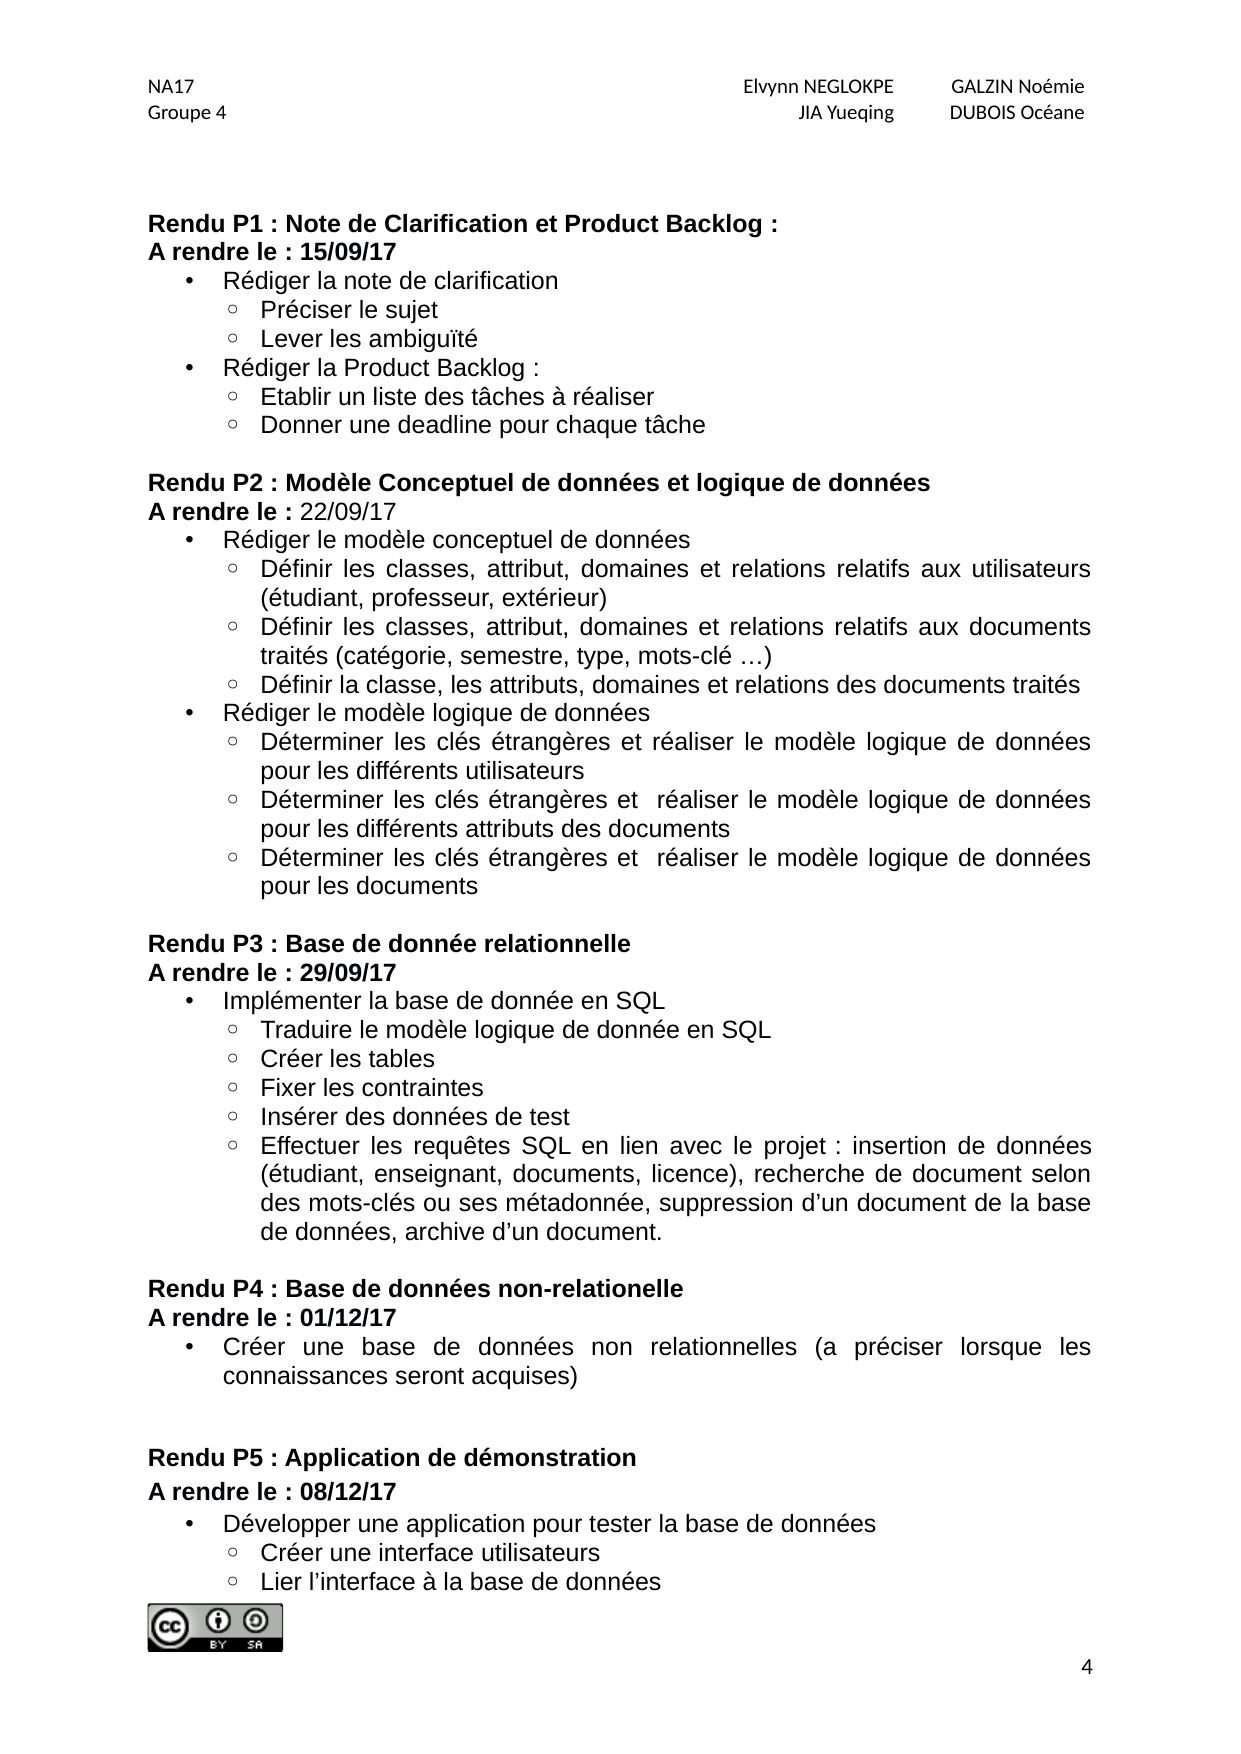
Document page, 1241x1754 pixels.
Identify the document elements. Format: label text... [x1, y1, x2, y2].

list Déterminer les clés étrangères et réaliser le modèle logique de données pour les différents utilisateurs [223, 727, 1093, 785]
list Insérer des données de test [223, 1102, 1093, 1131]
list Définir les classes, attribut, domaines et relations relatifs aux documents traités (catégorie, semestre, type, mots-clé …) [223, 612, 1093, 669]
list Déterminer les clés étrangères et réaliser le modèle logique de données pour les différents attributs des documents [223, 785, 1093, 842]
picture [147, 1602, 284, 1652]
text A rendre le : 22/09/17 [148, 497, 1093, 526]
list Effectuer les requêtes SQL en lien avec le projet : insertion de données (étudiant, enseignant, documents, licence), recherche de document selon des mots-clés ou ses métadonnée, suppression d’un document de la base de données, archive d’un document. [223, 1131, 1093, 1246]
list Rédiger le modèle logique de données [185, 698, 1093, 727]
text Rendu P4 : Base de données non-relationelle [148, 1274, 1093, 1303]
list Rédiger le modèle conceptuel de données [185, 526, 1093, 554]
list Créer les tables [223, 1044, 1093, 1073]
list Définir la classe, les attributs, domaines et relations des documents traités [223, 669, 1093, 698]
text A rendre le : 29/09/17 [148, 958, 1093, 986]
list Rédiger la note de clarification [185, 266, 1093, 295]
list Lier l’interface à la base de données [223, 1567, 1093, 1596]
text A rendre le : 15/09/17 [148, 237, 1093, 266]
list Préciser le sujet [223, 295, 1093, 324]
text A rendre le : 08/12/17 [148, 1476, 1093, 1505]
text A rendre le : 01/12/17 [148, 1303, 1093, 1332]
list Fixer les contraintes [223, 1073, 1093, 1102]
list Créer une base de données non relationnelles (a préciser lorsque les connaissances seront acquises) [185, 1332, 1093, 1389]
list Développer une application pour tester la base de données [185, 1509, 1093, 1538]
list Lever les ambiguïté [223, 324, 1093, 353]
list Déterminer les clés étrangères et réaliser le modèle logique de données pour les documents [223, 842, 1093, 900]
list Donner une deadline pour chaque tâche [223, 410, 1093, 439]
list Implémenter la base de donnée en SQL [185, 986, 1093, 1015]
list Rédiger la Product Backlog : [185, 353, 1093, 382]
list Traduire le modèle logique de donnée en SQL [223, 1015, 1093, 1044]
text Rendu P5 : Application de démonstration [148, 1443, 1093, 1472]
text Rendu P3 : Base de donnée relationnelle [148, 929, 1093, 958]
text Rendu P1 : Note de Clarification et Product Backlog : [148, 209, 1093, 237]
list Etablir un liste des tâches à réaliser [223, 382, 1093, 410]
text Rendu P2 : Modèle Conceptuel de données et logique de données [148, 468, 1093, 497]
list Définir les classes, attribut, domaines et relations relatifs aux utilisateurs (étudiant, professeur, extérieur) [223, 554, 1093, 612]
list Créer une interface utilisateurs [223, 1538, 1093, 1567]
